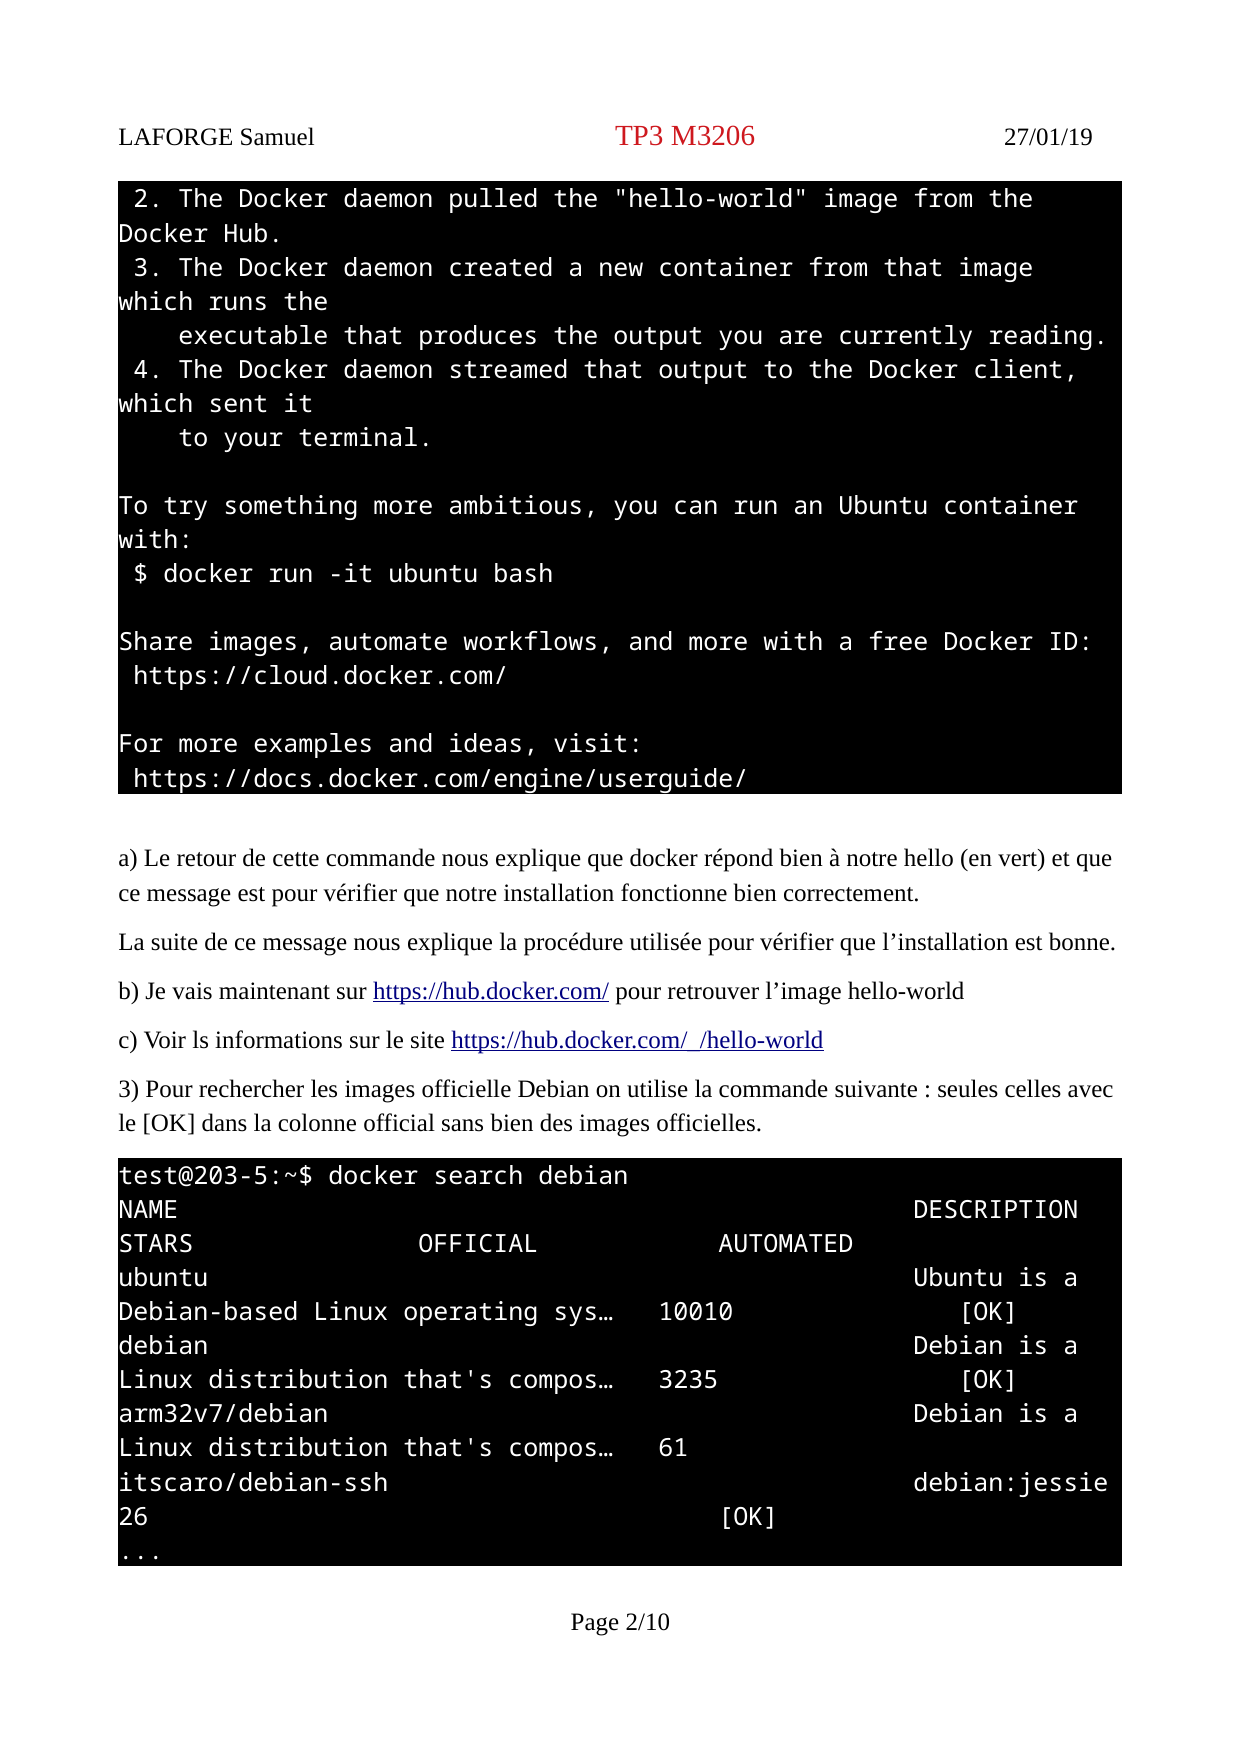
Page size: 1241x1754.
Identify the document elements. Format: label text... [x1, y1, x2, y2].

text ubuntu Ubuntu is a Debian-based Linux operating sys… 10010 [OK] [118, 1260, 1122, 1328]
text to your terminal. [118, 419, 1122, 454]
text 3. The Docker daemon created a new container from that image which runs the [118, 249, 1122, 317]
text 4. The Docker daemon streamed that output to the Docker client, which sent it [118, 351, 1122, 419]
text 2. The Docker daemon pulled the "hello-world" image from the Docker Hub. [118, 181, 1122, 249]
text a) Le retour de cette commande nous explique que docker répond bien à notre hello (en vert) et que ce message est pour vérifier que notre installation fonctionne bien correctement. [118, 843, 1122, 907]
text Share images, automate workflows, and more with a free Docker ID: [118, 624, 1122, 658]
text test@203-5:~$ docker search debian [118, 1158, 1122, 1192]
text For more examples and ideas, visit: [118, 726, 1122, 760]
text c) Voir ls informations sur le site https://hub.docker.com/_/hello-world [118, 1025, 1122, 1054]
text itscaro/debian-ssh debian:jessie 26 [OK] [118, 1464, 1122, 1532]
text arm32v7/debian Debian is a Linux distribution that's compos… 61 [118, 1396, 1122, 1464]
text NAME DESCRIPTION STARS OFFICIAL AUTOMATED [118, 1192, 1122, 1260]
text La suite de ce message nous explique la procédure utilisée pour vérifier que l’installation est bonne. [118, 927, 1122, 956]
text executable that produces the output you are currently reading. [118, 317, 1122, 351]
text $ docker run -it ubuntu bash [118, 556, 1122, 590]
text debian Debian is a Linux distribution that's compos… 3235 [OK] [118, 1328, 1122, 1396]
text https://docs.docker.com/engine/userguide/ [118, 760, 1122, 794]
text 3) Pour rechercher les images officielle Debian on utilise la commande suivante : seules celles avec le [OK] dans la colonne official sans bien des images officielles. [118, 1074, 1122, 1137]
text b) Je vais maintenant sur https://hub.docker.com/ pour retrouver l’image hello-world [118, 976, 1122, 1005]
text To try something more ambitious, you can run an Ubuntu container with: [118, 488, 1122, 556]
text https://cloud.docker.com/ [118, 658, 1122, 692]
text ... [118, 1532, 1122, 1566]
